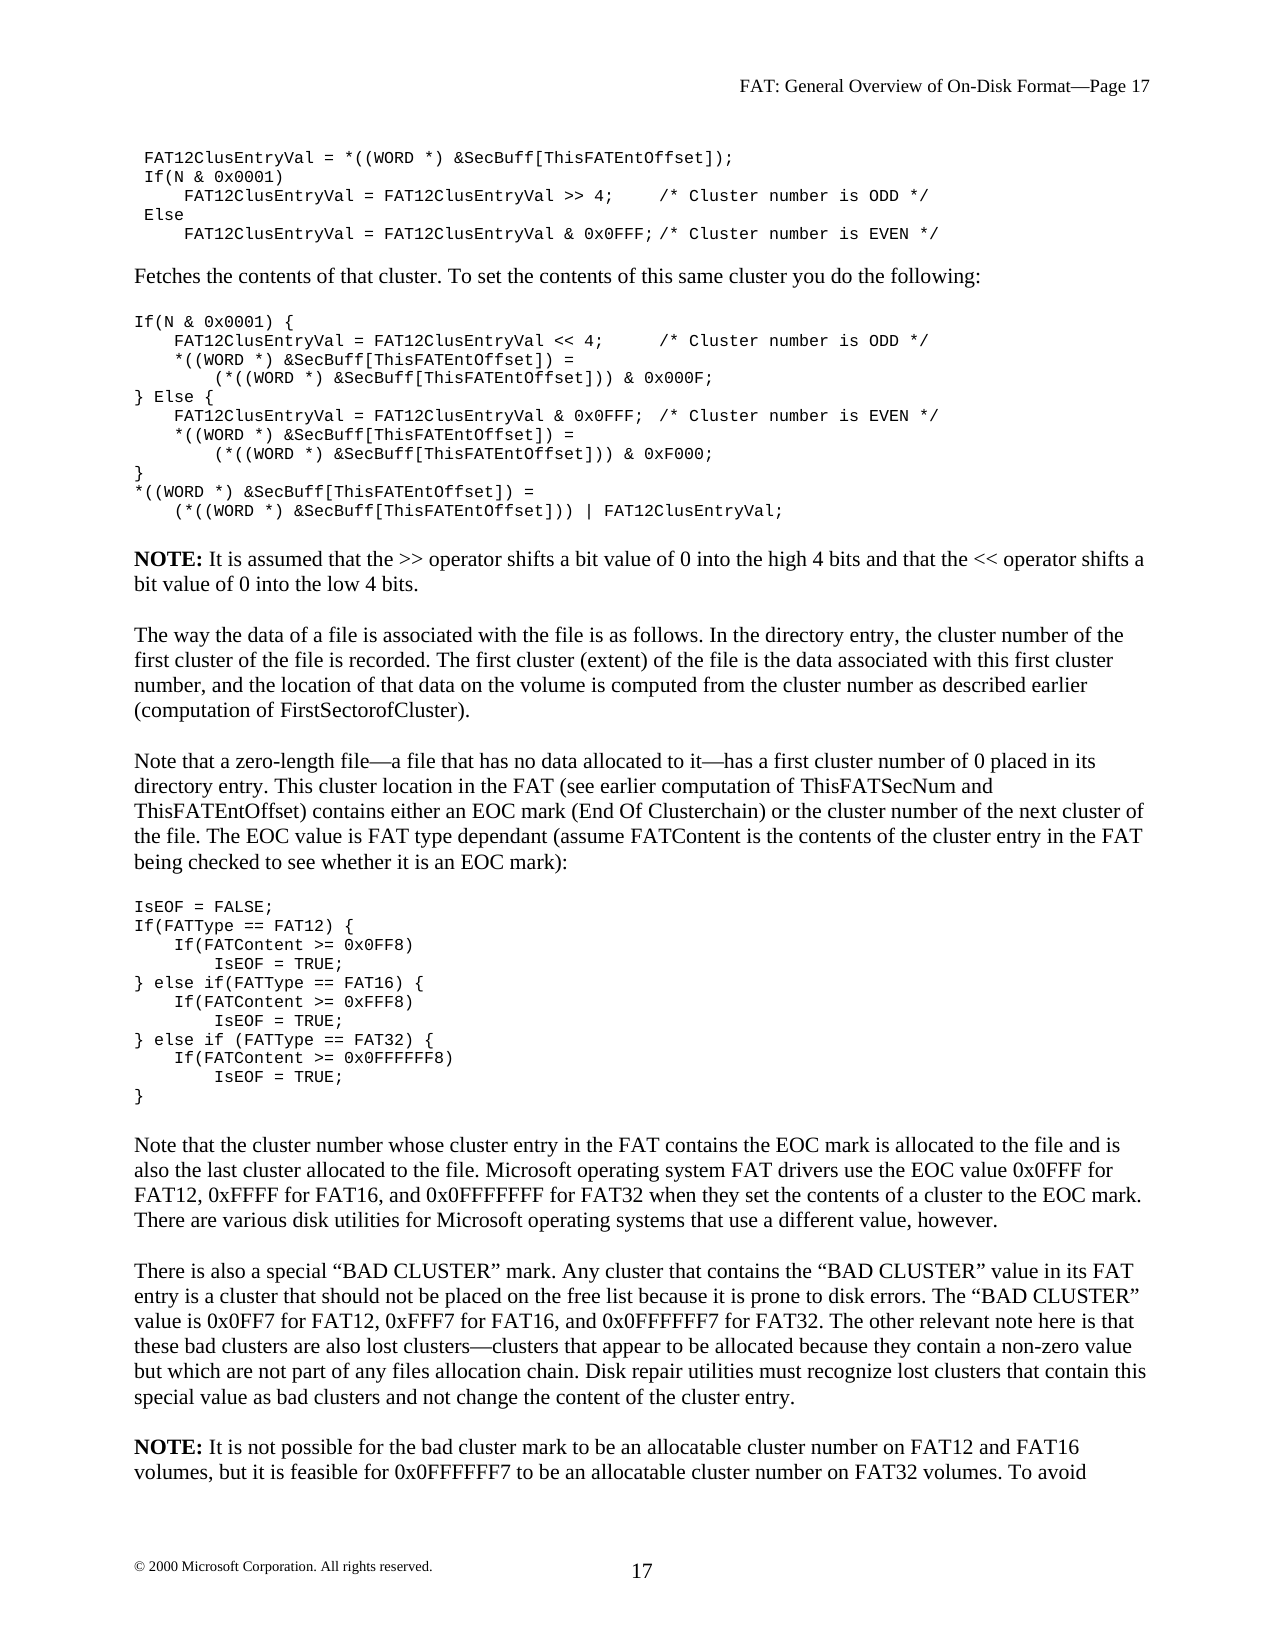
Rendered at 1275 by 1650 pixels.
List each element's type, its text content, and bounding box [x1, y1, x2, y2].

text If(FATContent >= 0x0FF8) [134, 937, 1149, 956]
text There is also a special “BAD CLUSTER” mark. Any cluster that contains the “BAD CLUSTER” value in its FAT entry is a cluster that should not be placed on the free list because it is prone to disk errors. The “BAD CLUSTER” value is 0x0FF7 for FAT12, 0xFFF7 for FAT16, and 0x0FFFFFF7 for FAT32. The other relevant note here is that these bad clusters are also lost clusters—clusters that appear to be allocated because they contain a non-zero value but which are not part of any files allocation chain. Disk repair utilities must recognize lost clusters that contain this special value as bad clusters and not change the content of the cluster entry. [134, 1258, 1149, 1409]
text FAT12ClusEntryVal = FAT12ClusEntryVal >> 4; /* Cluster number is ODD */ [134, 188, 1149, 207]
text *((WORD *) &SecBuff[ThisFATEntOffset]) = [134, 427, 1149, 446]
text } else if (FATType == FAT32) { [134, 1031, 1149, 1050]
text } Else { [134, 389, 1149, 408]
text (*((WORD *) &SecBuff[ThisFATEntOffset])) & 0xF000; [134, 446, 1149, 464]
text (*((WORD *) &SecBuff[ThisFATEntOffset])) & 0x000F; [134, 370, 1149, 389]
text NOTE: It is not possible for the bad cluster mark to be an allocatable cluster number on FAT12 and FAT16 volumes, but it is feasible for 0x0FFFFFF7 to be an allocatable cluster number on FAT32 volumes. To avoid [134, 1434, 1149, 1484]
text IsEOF = FALSE; [134, 899, 1149, 918]
text The way the data of a file is associated with the file is as follows. In the directory entry, the cluster number of the first cluster of the file is recorded. The first cluster (extent) of the file is the data associated with this first cluster number, and the location of that data on the volume is computed from the cluster number as described earlier (computation of FirstSectorofCluster). [134, 622, 1149, 723]
text If(FATContent >= 0x0FFFFFF8) [134, 1050, 1149, 1069]
text If(N & 0x0001) [134, 169, 1149, 188]
text FAT12ClusEntryVal = FAT12ClusEntryVal << 4; /* Cluster number is ODD */ [134, 332, 1149, 351]
text Note that a zero-length file—a file that has no data allocated to it—has a first cluster number of 0 placed in its directory entry. This cluster location in the FAT (see earlier computation of ThisFATSecNum and ThisFATEntOffset) contains either an EOC mark (End Of Clusterchain) or the cluster number of the next cluster of the file. The EOC value is FAT type dependant (assume FATContent is the contents of the cluster entry in the FAT being checked to see whether it is an EOC mark): [134, 748, 1149, 874]
text Note that the cluster number whose cluster entry in the FAT contains the EOC mark is allocated to the file and is also the last cluster allocated to the file. Microsoft operating system FAT drivers use the EOC value 0x0FFF for FAT12, 0xFFFF for FAT16, and 0x0FFFFFFF for FAT32 when they set the contents of a cluster to the EOC mark. There are various disk utilities for Microsoft operating systems that use a different value, however. [134, 1132, 1149, 1232]
text } else if(FATType == FAT16) { [134, 974, 1149, 993]
text FAT12ClusEntryVal = FAT12ClusEntryVal & 0x0FFF; /* Cluster number is EVEN */ [134, 408, 1149, 427]
text FAT12ClusEntryVal = FAT12ClusEntryVal & 0x0FFF; /* Cluster number is EVEN */ [134, 225, 1149, 244]
text FAT12ClusEntryVal = *((WORD *) &SecBuff[ThisFATEntOffset]); [134, 150, 1149, 169]
text Else [134, 207, 1149, 225]
text If(FATType == FAT12) { [134, 918, 1149, 937]
text NOTE: It is assumed that the >> operator shifts a bit value of 0 into the high 4 bits and that the << operator shifts a bit value of 0 into the low 4 bits. [134, 546, 1149, 597]
text IsEOF = TRUE; [134, 1012, 1149, 1031]
text IsEOF = TRUE; [134, 956, 1149, 974]
text Fetches the contents of that cluster. To set the contents of this same cluster you do the following: [134, 263, 1149, 288]
text *((WORD *) &SecBuff[ThisFATEntOffset]) = [134, 351, 1149, 370]
text *((WORD *) &SecBuff[ThisFATEntOffset]) = [134, 483, 1149, 502]
text IsEOF = TRUE; [134, 1069, 1149, 1088]
text If(N & 0x0001) { [134, 313, 1149, 332]
text } [134, 1088, 1149, 1106]
text If(FATContent >= 0xFFF8) [134, 993, 1149, 1012]
text (*((WORD *) &SecBuff[ThisFATEntOffset])) | FAT12ClusEntryVal; [134, 502, 1149, 521]
text } [134, 464, 1149, 483]
